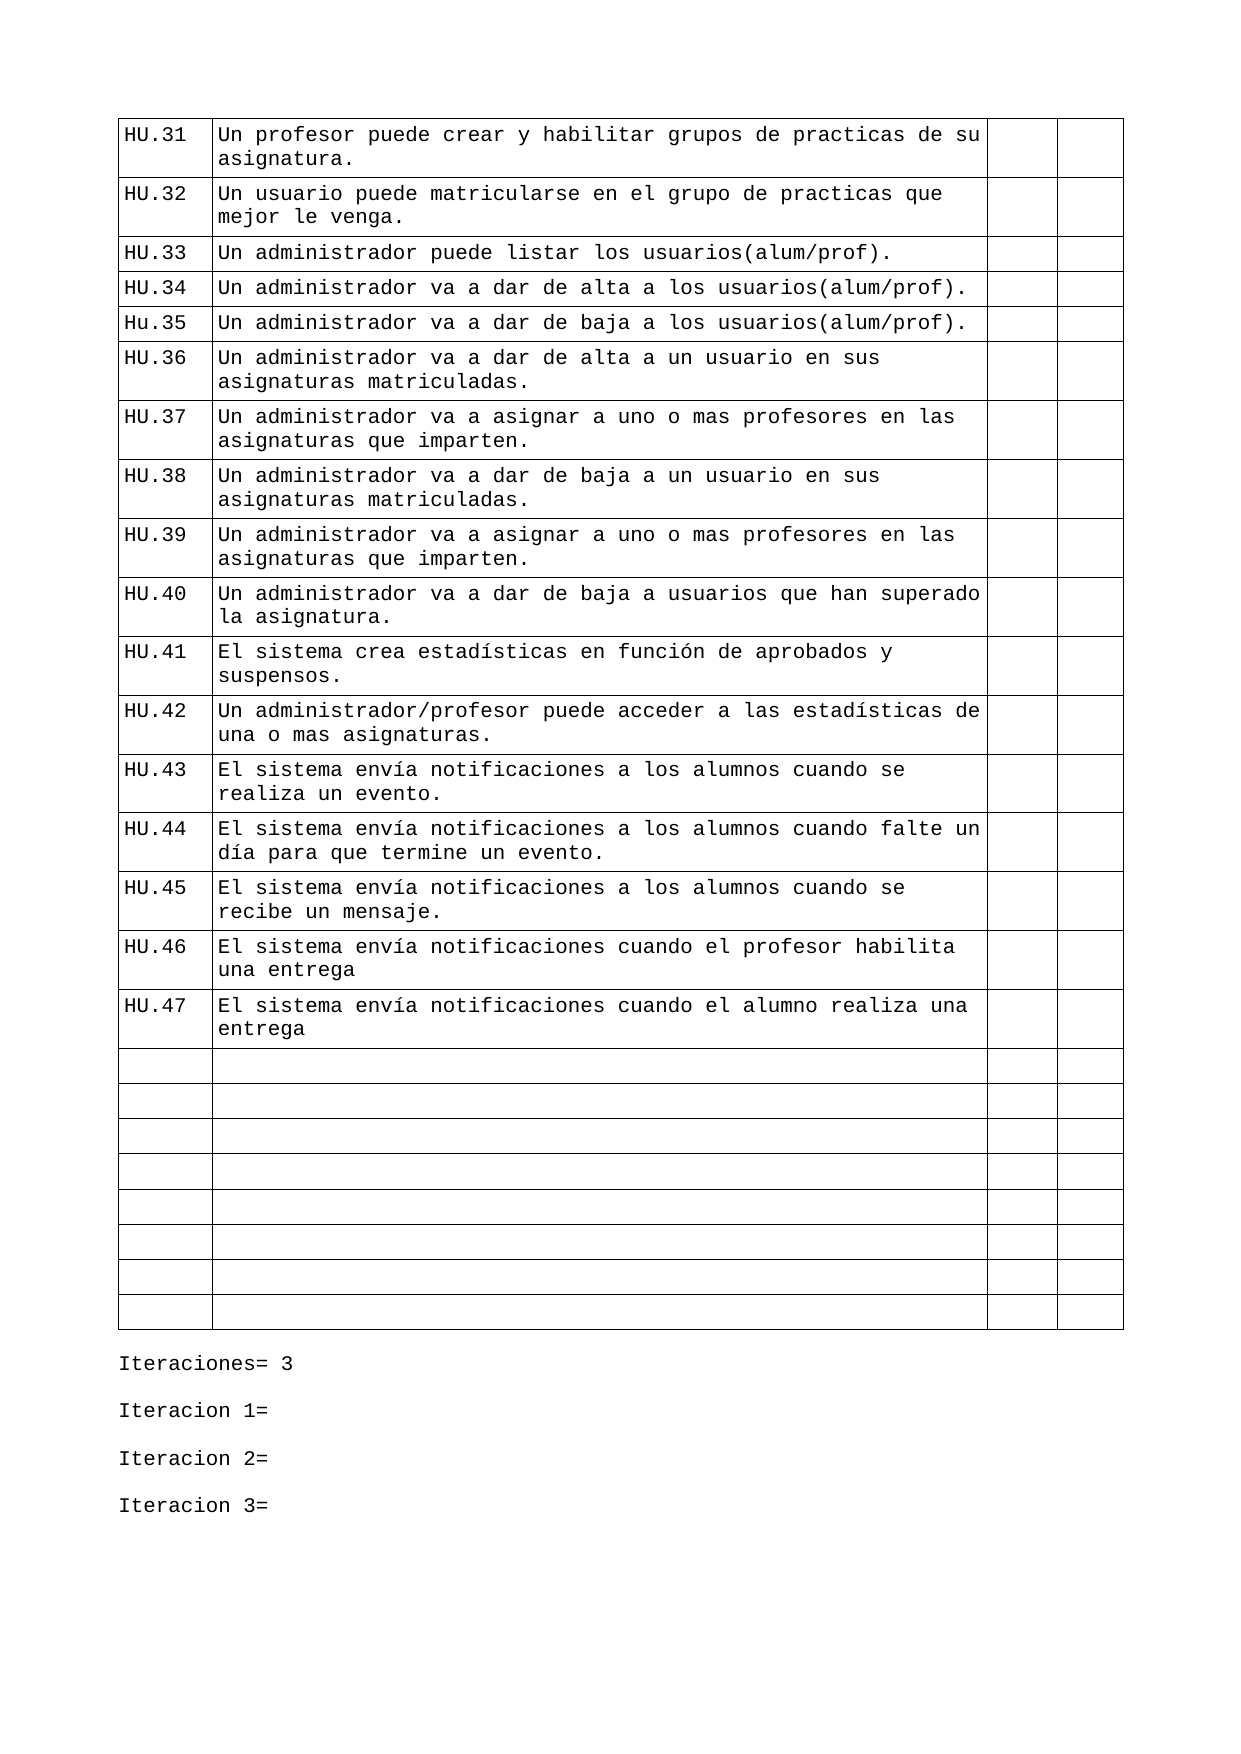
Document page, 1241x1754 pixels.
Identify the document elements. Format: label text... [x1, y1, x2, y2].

table_cell [988, 307, 1057, 341]
table_cell [988, 1049, 1057, 1083]
table_cell HU.41 [119, 637, 212, 694]
table_cell El sistema envía notificaciones a los alumnos cuando falte un día para que termine un evento. [213, 813, 987, 871]
table_cell [988, 272, 1057, 306]
table_cell [1058, 272, 1123, 306]
table_cell [119, 1190, 212, 1224]
table_cell [1058, 1260, 1123, 1294]
text Iteracion 3= [118, 1495, 1122, 1519]
table_cell Un usuario puede matricularse en el grupo de practicas que mejor le venga. [213, 178, 987, 236]
table_cell [213, 1190, 987, 1224]
table_cell [213, 1084, 987, 1118]
table_cell [213, 1225, 987, 1259]
table_cell [119, 1260, 212, 1294]
table_cell [988, 1190, 1057, 1224]
table_cell [1058, 519, 1123, 577]
table_cell [1058, 1119, 1123, 1153]
table_cell [988, 460, 1057, 518]
table_cell [119, 1295, 212, 1329]
table_cell [988, 1260, 1057, 1294]
table_cell El sistema envía notificaciones cuando el alumno realiza una entrega [213, 990, 987, 1048]
text Iteracion 1= [118, 1400, 1122, 1424]
table_cell Un profesor puede crear y habilitar grupos de practicas de su asignatura. [213, 119, 987, 177]
table_cell HU.42 [119, 696, 212, 753]
table_cell HU.40 [119, 578, 212, 636]
table_cell [1058, 119, 1123, 177]
table_cell [988, 401, 1057, 459]
table_cell [1058, 1295, 1123, 1329]
table_cell [1058, 990, 1123, 1048]
table_cell HU.43 [119, 755, 212, 812]
table_cell [119, 1225, 212, 1259]
table_cell [1058, 637, 1123, 694]
table_cell [988, 578, 1057, 636]
table_cell [988, 1295, 1057, 1329]
table_cell Un administrador puede listar los usuarios(alum/prof). [213, 237, 987, 271]
table_cell HU.46 [119, 931, 212, 989]
table_cell HU.32 [119, 178, 212, 236]
table_cell [988, 637, 1057, 694]
table_cell HU.44 [119, 813, 212, 871]
table_cell [1058, 1154, 1123, 1188]
text Iteracion 2= [118, 1448, 1122, 1471]
table_cell [988, 519, 1057, 577]
table_cell [1058, 813, 1123, 871]
table_cell Un administrador va a dar de alta a los usuarios(alum/prof). [213, 272, 987, 306]
table_cell [119, 1119, 212, 1153]
table_cell [1058, 872, 1123, 930]
table_cell [213, 1119, 987, 1153]
table_cell HU.38 [119, 460, 212, 518]
table_cell El sistema crea estadísticas en función de aprobados y suspensos. [213, 637, 987, 694]
table_cell [213, 1295, 987, 1329]
table_cell HU.39 [119, 519, 212, 577]
table_cell [1058, 1190, 1123, 1224]
table_cell [1058, 755, 1123, 812]
table_cell [988, 1084, 1057, 1118]
table_cell [119, 1084, 212, 1118]
text Iteraciones= 3 [118, 1353, 1122, 1377]
table_cell [1058, 237, 1123, 271]
table_cell [119, 1154, 212, 1188]
table_cell Un administrador va a dar de alta a un usuario en sus asignaturas matriculadas. [213, 342, 987, 400]
table_cell HU.45 [119, 872, 212, 930]
table_cell HU.31 [119, 119, 212, 177]
table_cell HU.37 [119, 401, 212, 459]
table_cell [988, 1154, 1057, 1188]
table_cell [988, 342, 1057, 400]
table_cell [1058, 401, 1123, 459]
table_cell El sistema envía notificaciones a los alumnos cuando se realiza un evento. [213, 755, 987, 812]
table_cell [988, 813, 1057, 871]
table_cell [213, 1260, 987, 1294]
table_cell HU.47 [119, 990, 212, 1048]
table_cell [988, 1225, 1057, 1259]
table_cell [988, 696, 1057, 753]
table_cell HU.33 [119, 237, 212, 271]
table_cell HU.36 [119, 342, 212, 400]
table_cell Un administrador va a asignar a uno o mas profesores en las asignaturas que imparten. [213, 401, 987, 459]
table_cell Hu.35 [119, 307, 212, 341]
table_cell El sistema envía notificaciones cuando el profesor habilita una entrega [213, 931, 987, 989]
table_cell [1058, 696, 1123, 753]
table_cell [988, 931, 1057, 989]
table_cell [1058, 307, 1123, 341]
table_cell [1058, 460, 1123, 518]
table_cell [988, 1119, 1057, 1153]
table_cell [988, 119, 1057, 177]
table_cell Un administrador va a asignar a uno o mas profesores en las asignaturas que imparten. [213, 519, 987, 577]
table_cell [213, 1154, 987, 1188]
table_cell [988, 872, 1057, 930]
table_cell [1058, 178, 1123, 236]
table_cell [1058, 1049, 1123, 1083]
table_cell [1058, 1084, 1123, 1118]
table_cell El sistema envía notificaciones a los alumnos cuando se recibe un mensaje. [213, 872, 987, 930]
table_cell [213, 1049, 987, 1083]
table_cell Un administrador va a dar de baja a un usuario en sus asignaturas matriculadas. [213, 460, 987, 518]
table_cell Un administrador va a dar de baja a usuarios que han superado la asignatura. [213, 578, 987, 636]
table_cell HU.34 [119, 272, 212, 306]
table_cell [988, 755, 1057, 812]
table_cell [1058, 1225, 1123, 1259]
table_cell [988, 990, 1057, 1048]
table_cell [119, 1049, 212, 1083]
table_cell [1058, 578, 1123, 636]
table_cell [1058, 931, 1123, 989]
table_cell Un administrador va a dar de baja a los usuarios(alum/prof). [213, 307, 987, 341]
table_cell [988, 178, 1057, 236]
table_cell [1058, 342, 1123, 400]
table_cell Un administrador/profesor puede acceder a las estadísticas de una o mas asignaturas. [213, 696, 987, 753]
table_cell [988, 237, 1057, 271]
